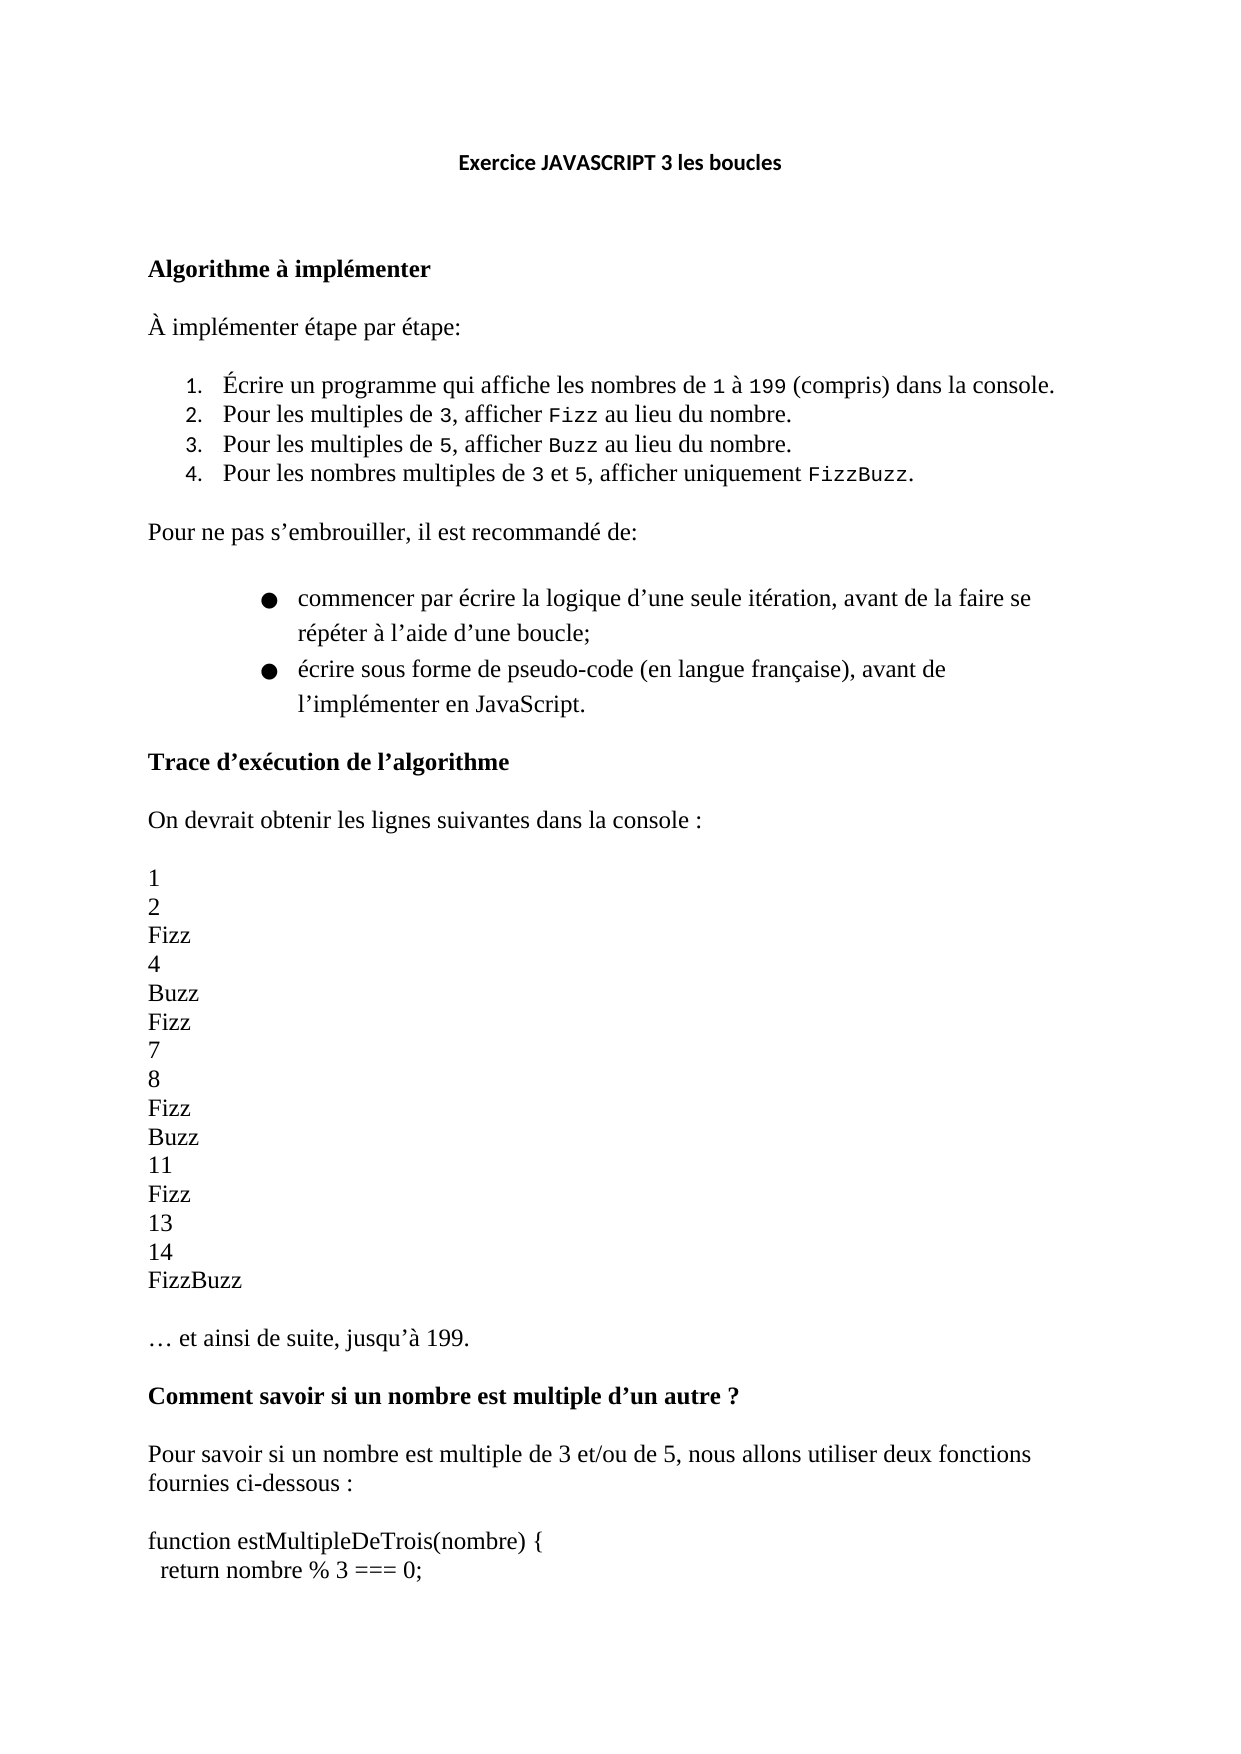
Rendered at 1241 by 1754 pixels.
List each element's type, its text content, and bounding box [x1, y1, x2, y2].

text Fizz [148, 921, 1093, 949]
text 14 [148, 1237, 1093, 1266]
text Pour ne pas s’embrouiller, il est recommandé de: [148, 517, 1093, 546]
list Pour les multiples de 3, afficher Fizz au lieu du nombre. [185, 399, 1093, 429]
text return nombre % 3 === 0; [148, 1555, 1093, 1583]
text 2 [148, 892, 1093, 921]
text 4 [148, 949, 1093, 978]
text Buzz [148, 1122, 1093, 1151]
text 8 [148, 1064, 1093, 1093]
list Pour les nombres multiples de 3 et 5, afficher uniquement FizzBuzz. [185, 458, 1093, 488]
list Pour les multiples de 5, afficher Buzz au lieu du nombre. [185, 429, 1093, 458]
list commencer par écrire la logique d’une seule itération, avant de la faire se répéter à l’aide d’une boucle; [260, 575, 1093, 647]
text Exercice JAVASCRIPT 3 les boucles [148, 148, 1093, 176]
text function estMultipleDeTrois(nombre) { [148, 1526, 1093, 1555]
text FizzBuzz [148, 1266, 1093, 1294]
text Trace d’exécution de l’algorithme [148, 747, 1093, 776]
text Buzz [148, 978, 1093, 1007]
text Pour savoir si un nombre est multiple de 3 et/ou de 5, nous allons utiliser deux fonctions fournies ci-dessous : [148, 1439, 1093, 1497]
text 13 [148, 1208, 1093, 1237]
text 7 [148, 1036, 1093, 1064]
text … et ainsi de suite, jusqu’à 199. [148, 1323, 1093, 1352]
text À implémenter étape par étape: [148, 312, 1093, 341]
list écrire sous forme de pseudo-code (en langue française), avant de l’implémenter en JavaScript. [260, 647, 1093, 718]
text Algorithme à implémenter [148, 254, 1093, 283]
text 1 [148, 863, 1093, 892]
text Fizz [148, 1007, 1093, 1036]
list Écrire un programme qui affiche les nombres de 1 à 199 (compris) dans la console. [185, 370, 1093, 399]
text Comment savoir si un nombre est multiple d’un autre ? [148, 1381, 1093, 1410]
text 11 [148, 1151, 1093, 1179]
text On devrait obtenir les lignes suivantes dans la console : [148, 805, 1093, 834]
text Fizz [148, 1179, 1093, 1208]
text Fizz [148, 1093, 1093, 1122]
